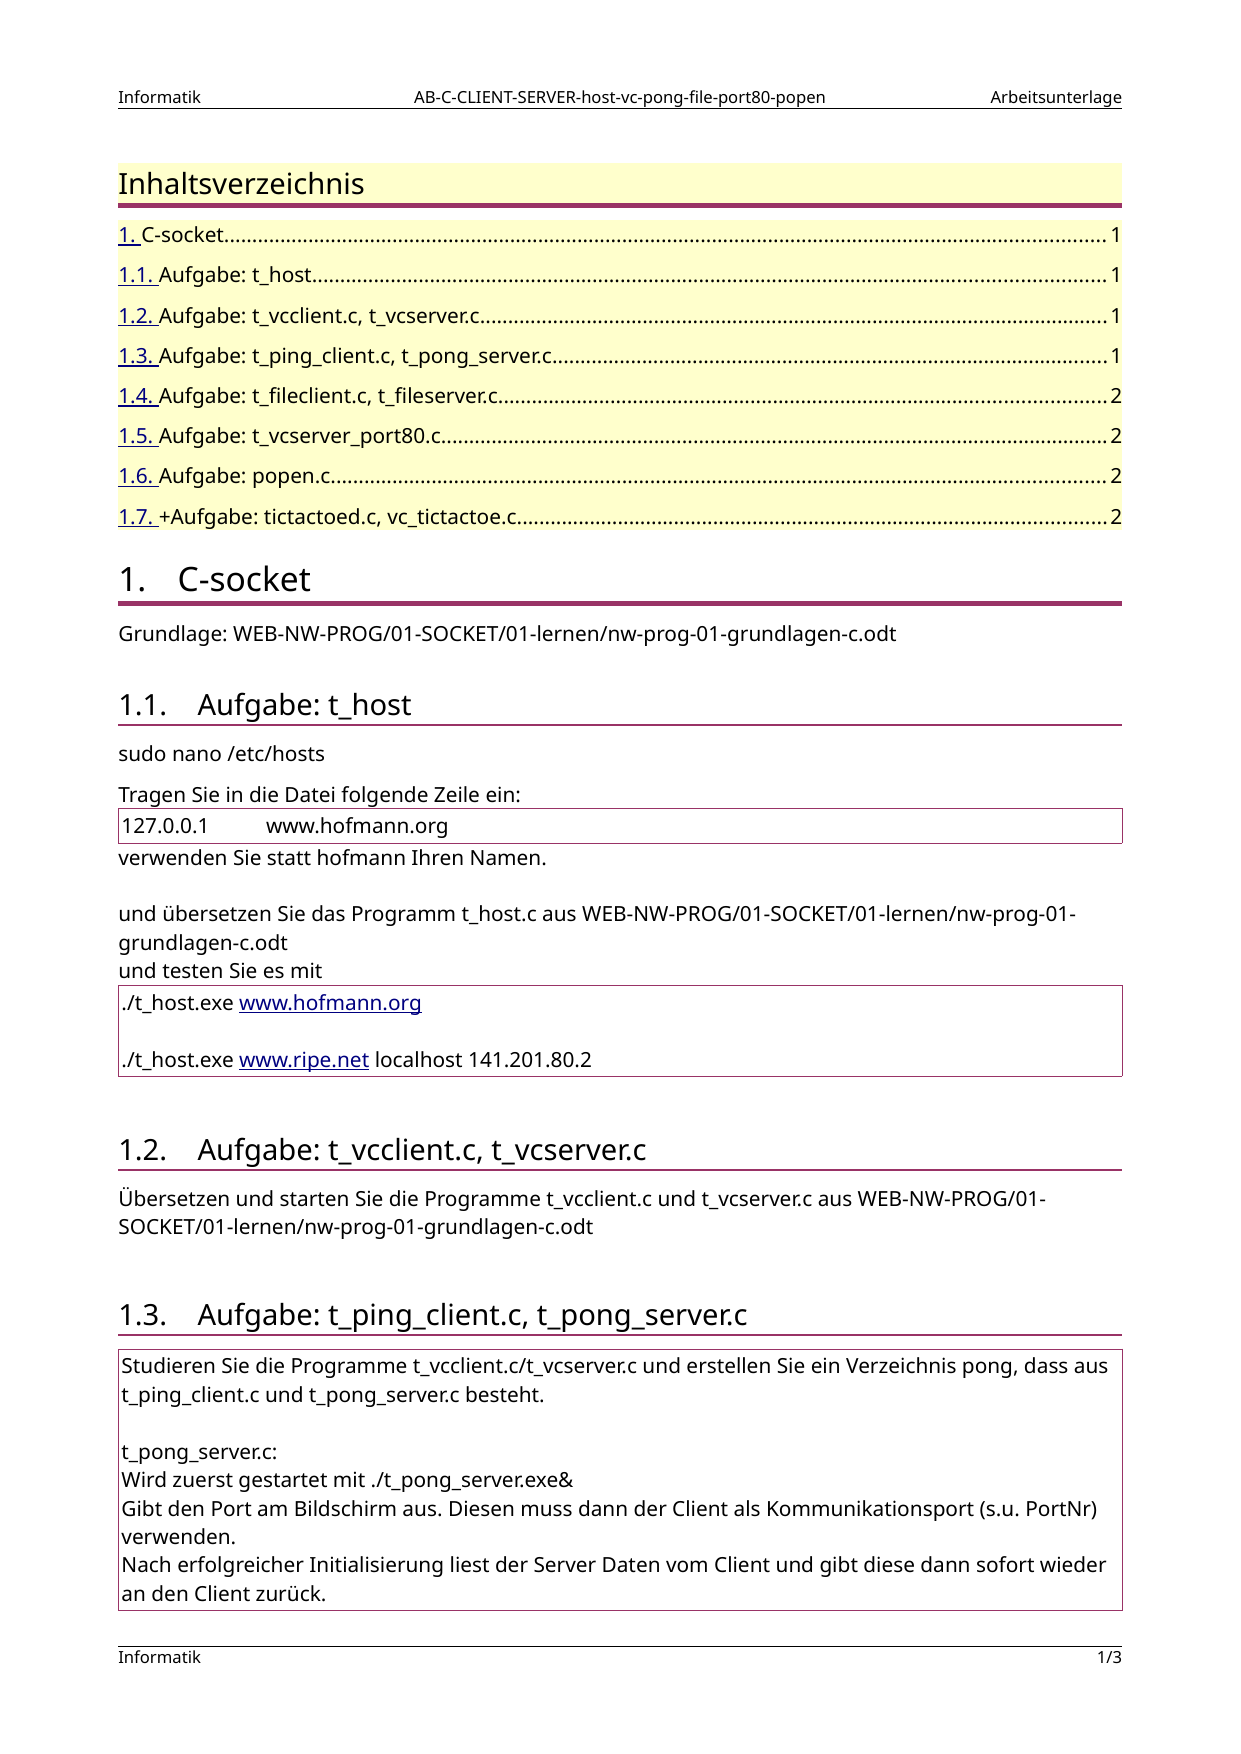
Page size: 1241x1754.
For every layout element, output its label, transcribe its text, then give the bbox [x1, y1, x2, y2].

text 1.4. Aufgabe: t_fileclient.c, t_fileserver.c 2 [118, 381, 1122, 409]
text 1. C-socket 1 [118, 220, 1122, 249]
text 1.2. Aufgabe: t_vcclient.c, t_vcserver.c 1 [118, 301, 1122, 329]
text Gibt den Port am Bildschirm aus. Diesen muss dann der Client als Kommunikationsport (s.u. PortNr) verwenden. [119, 1491, 1122, 1548]
text 1.5. Aufgabe: t_vcserver_port80.c 2 [118, 421, 1122, 450]
text Nach erfolgreicher Initialisierung liest der Server Daten vom Client und gibt diese dann sofort wieder an den Client zurück. [119, 1548, 1122, 1610]
text t_pong_server.c: [119, 1434, 1122, 1462]
text Grundlage: WEB-NW-PROG/01-SOCKET/01-lernen/nw-prog-01-grundlagen-c.odt [118, 619, 1122, 647]
text verwenden Sie statt hofmann Ihren Namen. [118, 844, 1122, 871]
subtitle Aufgabe: t_vcclient.c, t_vcserver.c [118, 1130, 1122, 1169]
text Tragen Sie in die Datei folgende Zeile ein: [118, 780, 1122, 808]
subtitle C-socket [118, 555, 1122, 601]
text Übersetzen und starten Sie die Programme t_vcclient.c und t_vcserver.c aus WEB-NW-PROG/01-SOCKET/01-lernen/nw-prog-01-grundlagen-c.odt [118, 1184, 1122, 1241]
text sudo nano /etc/hosts [118, 739, 1122, 767]
text ./t_host.exe www.hofmann.org [119, 986, 1122, 1013]
text 1.7. +Aufgabe: tictactoed.c, vc_tictactoe.c 2 [118, 502, 1122, 530]
text und testen Sie es mit [118, 956, 1122, 985]
subtitle Aufgabe: t_host [118, 684, 1122, 724]
text und übersetzen Sie das Programm t_host.c aus WEB-NW-PROG/01-SOCKET/01-lernen/nw-prog-01-grundlagen-c.odt [118, 899, 1122, 956]
text 1.3. Aufgabe: t_ping_client.c, t_pong_server.c 1 [118, 341, 1122, 369]
text 127.0.0.1 www.hofmann.org [119, 809, 1122, 843]
text 1.1. Aufgabe: t_host 1 [118, 261, 1122, 289]
text Wird zuerst gestartet mit ./t_pong_server.exe& [119, 1462, 1122, 1491]
text Studieren Sie die Programme t_vcclient.c/t_vcserver.c und erstellen Sie ein Verzeichnis pong, dass aus t_ping_client.c und t_pong_server.c besteht. [119, 1350, 1122, 1405]
text ./t_host.exe www.ripe.net localhost 141.201.80.2 [119, 1042, 1122, 1076]
subtitle Aufgabe: t_ping_client.c, t_pong_server.c [118, 1294, 1122, 1334]
subtitle Inhaltsverzeichnis [118, 163, 1122, 203]
text 1.6. Aufgabe: popen.c 2 [118, 462, 1122, 490]
